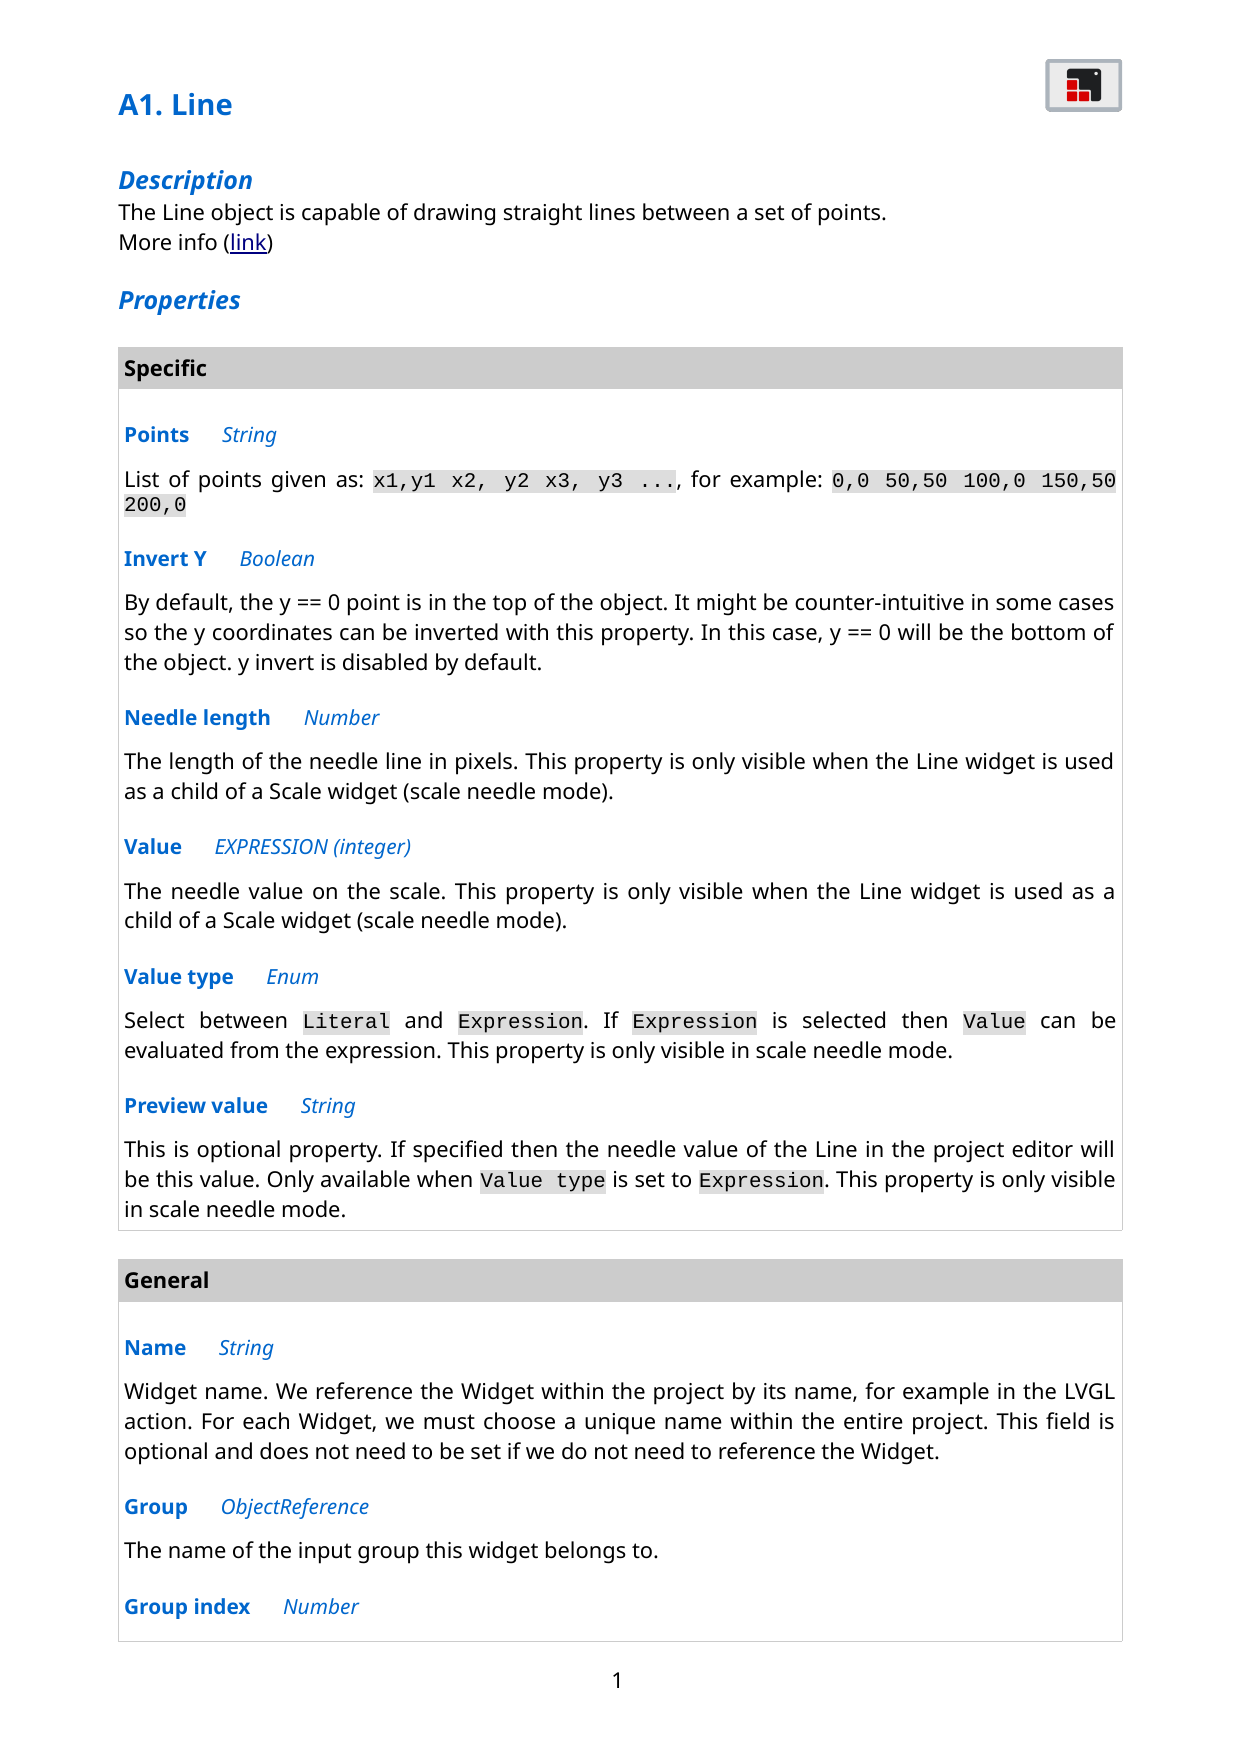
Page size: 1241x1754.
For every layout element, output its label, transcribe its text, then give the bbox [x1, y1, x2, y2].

text The Line object is capable of drawing straight lines between a set of points. [118, 197, 1122, 227]
picture [1045, 59, 1123, 112]
text More info (link) [118, 227, 1122, 256]
subtitle Properties [118, 283, 1122, 317]
table_header Specific [119, 348, 1122, 388]
table_header General [119, 1260, 1122, 1301]
subtitle Description [118, 163, 1122, 197]
subtitle Line [118, 84, 1122, 124]
table_cell Points String List of points given as: x1,y1 x2, y2 x3, y3 ..., for example: 0,0 50,50 100,0 150,50 200,0 Invert Y Boolean By default, the y == 0 point is in the top of the object. It might be counter-intuitive in some cases so the y coordinates can be inverted with this property. In this case, y == 0 will be the bottom of the object. y invert is disabled by default. Needle length Number The length of the needle line in pixels. This property is only visible when the Line widget is used as a child of a Scale widget (scale needle mode). Value EXPRESSION (integer) The needle value on the scale. This property is only visible when the Line widget is used as a child of a Scale widget (scale needle mode). Value type Enum Select between Literal and Expression. If Expression is selected then Value can be evaluated from the expression. This property is only visible in scale needle mode. Preview value String This is optional property. If specified then the needle value of the Line in the project editor will be this value. Only available when Value type is set to Expression. This property is only visible in scale needle mode. [119, 389, 1122, 1229]
table_cell Name String Widget name. We reference the Widget within the project by its name, for example in the LVGL action. For each Widget, we must choose a unique name within the entire project. This field is optional and does not need to be set if we do not need to reference the Widget. Group ObjectReference The name of the input group this widget belongs to. Group index Number [119, 1302, 1122, 1641]
